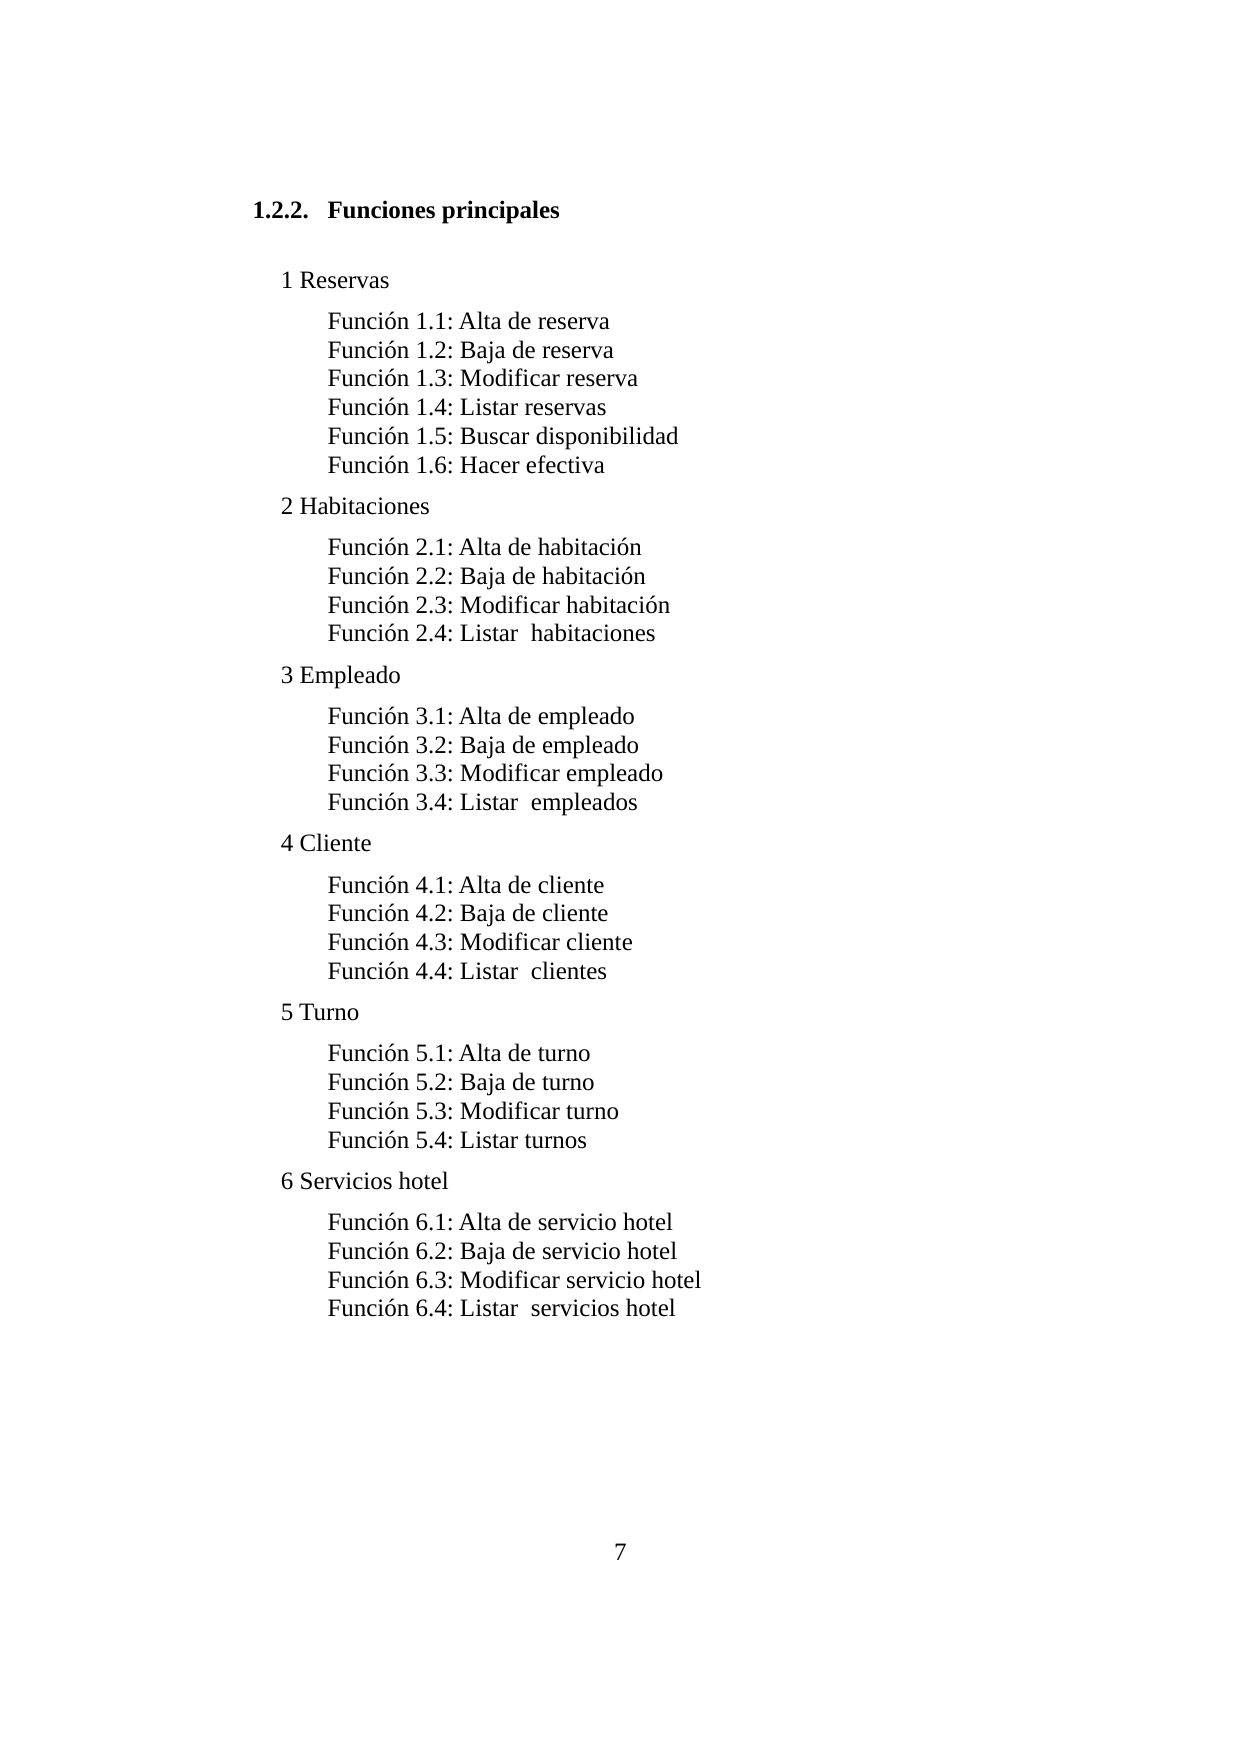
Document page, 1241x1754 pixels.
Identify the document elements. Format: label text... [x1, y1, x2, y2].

text Función 6.1: Alta de servicio hotel Función 6.2: Baja de servicio hotel Función 6.3: Modificar servicio hotel Función 6.4: Listar servicios hotel [281, 1207, 1063, 1322]
text Función 5.1: Alta de turno Función 5.2: Baja de turno Función 5.3: Modificar turno Función 5.4: Listar turnos [281, 1038, 1063, 1153]
text 1 Reservas [281, 265, 1063, 293]
text 6 Servicios hotel [281, 1166, 1063, 1195]
text Función 1.1: Alta de reserva Función 1.2: Baja de reserva Función 1.3: Modificar reserva Función 1.4: Listar reservas Función 1.5: Buscar disponibilidad Función 1.6: Hacer efectiva [281, 306, 1063, 478]
text 5 Turno [281, 997, 1063, 1026]
text 3 Empleado [281, 660, 1063, 688]
subtitle Funciones principales [252, 195, 1063, 223]
text Función 4.1: Alta de cliente Función 4.2: Baja de cliente Función 4.3: Modificar cliente Función 4.4: Listar clientes [281, 870, 1063, 985]
text Función 2.1: Alta de habitación Función 2.2: Baja de habitación Función 2.3: Modificar habitación Función 2.4: Listar habitaciones [281, 532, 1063, 647]
text Función 3.1: Alta de empleado Función 3.2: Baja de empleado Función 3.3: Modificar empleado Función 3.4: Listar empleados [281, 701, 1063, 816]
text 4 Cliente [281, 828, 1063, 857]
text 2 Habitaciones [281, 491, 1063, 520]
